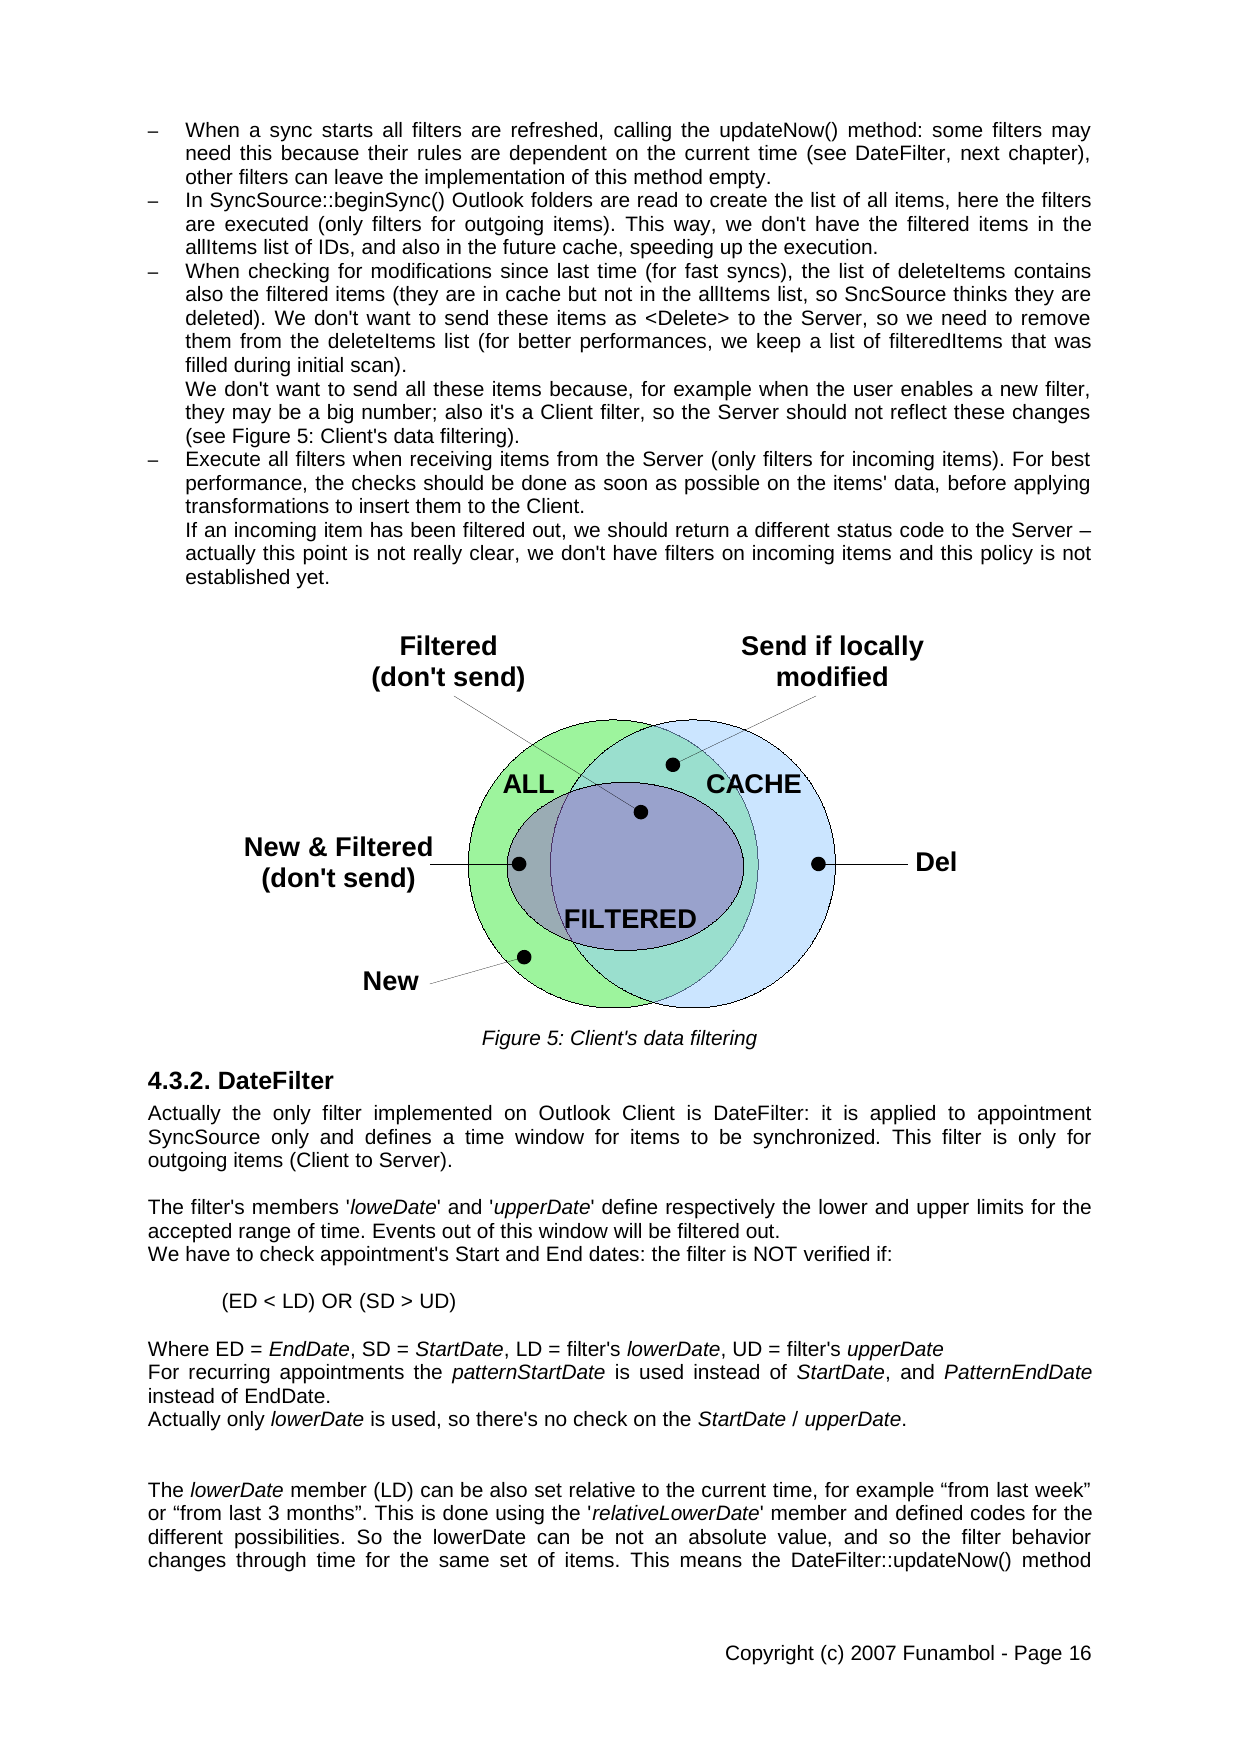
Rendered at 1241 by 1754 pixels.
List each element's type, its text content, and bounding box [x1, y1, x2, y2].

text We have to check appointment's Start and End dates: the filter is NOT verified if: [148, 1243, 1093, 1266]
table_cell Language [551, 782, 743, 950]
text For recurring appointments the patternStartDate is used instead of StartDate, and PatternEndDate instead of EndDate. [148, 1361, 1093, 1408]
subtitle DateFilter [148, 1049, 1093, 1095]
list When a sync starts all filters are refreshed, calling the updateNow() method: some filters may need this because their rules are dependent on the current time (see DateFilter, next chapter), other filters can leave the implementation of this method empty. [148, 118, 1093, 189]
text (ED < LD) OR (SD > UD) [221, 1290, 1093, 1313]
text Figure 5: Client's data filtering [148, 627, 1093, 1049]
text Actually only lowerDate is used, so there's no check on the StartDate / upperDate. [148, 1408, 1093, 1431]
list Execute all filters when receiving items from the Server (only filters for incoming items). For best performance, the checks should be done as soon as possible on the items' data, before applying transformations to insert them to the Client. If an incoming item has been filtered out, we should return a different status code to the Server – actually this point is not really clear, we don't have filters on incoming items and this policy is not established yet. [148, 448, 1093, 589]
list When checking for modifications since last time (for fast syncs), the list of deleteItems contains also the filtered items (they are in cache but not in the allItems list, so SncSource thinks they are deleted). We don't want to send these items as <Delete> to the Server, so we need to remove them from the deleteItems list (for better performances, we keep a list of filteredItems that was filled during initial scan). We don't want to send all these items because, for example when the user enables a new filter, they may be a big number; also it's a Client filter, so the Server should not reflect these changes (see Figure 5: Client's data filtering). [148, 259, 1093, 448]
text The lowerDate member (LD) can be also set relative to the current time, for example “from last week” or “from last 3 months”. This is done using the 'relativeLowerDate' member and defined codes for the different possibilities. So the lowerDate can be not an absolute value, and so the filter behavior changes through time for the same set of items. This means the DateFilter::updateNow() method [148, 1478, 1093, 1572]
table_cell Returns or sets a String that represents a contact's Microsoft Instant Messenger address. [574, 726, 758, 1002]
text The filter's members 'loweDate' and 'upperDate' define respectively the lower and upper limits for the accepted range of time. Events out of this window will be filtered out. [148, 1196, 1093, 1243]
text Appointment exceptions are Outlook objects wrapped by the class ClientAppException. Inside the ClientAppointment object ( an Outlook appointment) we have a ClientRecurence (rapresenting the recurrence pattern). If the appointment is recurrent, it is possible to have a list of exceptions inside the ClientRecurence object. [655, 730, 836, 1007]
subtitle [148, 614, 1093, 627]
text Actually the only filter implemented on Outlook Client is DateFilter: it is applied to appointment SyncSource only and defines a time window for items to be synchronized. This filter is only for outgoing items (Client to Server). [148, 1102, 1093, 1172]
text Where ED = EndDate, SD = StartDate, LD = filter's lowerDate, UD = filter's upperDate [148, 1337, 1093, 1361]
list In SyncSource::beginSync() Outlook folders are read to create the list of all items, here the filters are executed (only filters for outgoing items). This way, we don't have the filtered items in the allItems list of IDs, and also in the future cache, speeding up the execution. [148, 189, 1093, 259]
